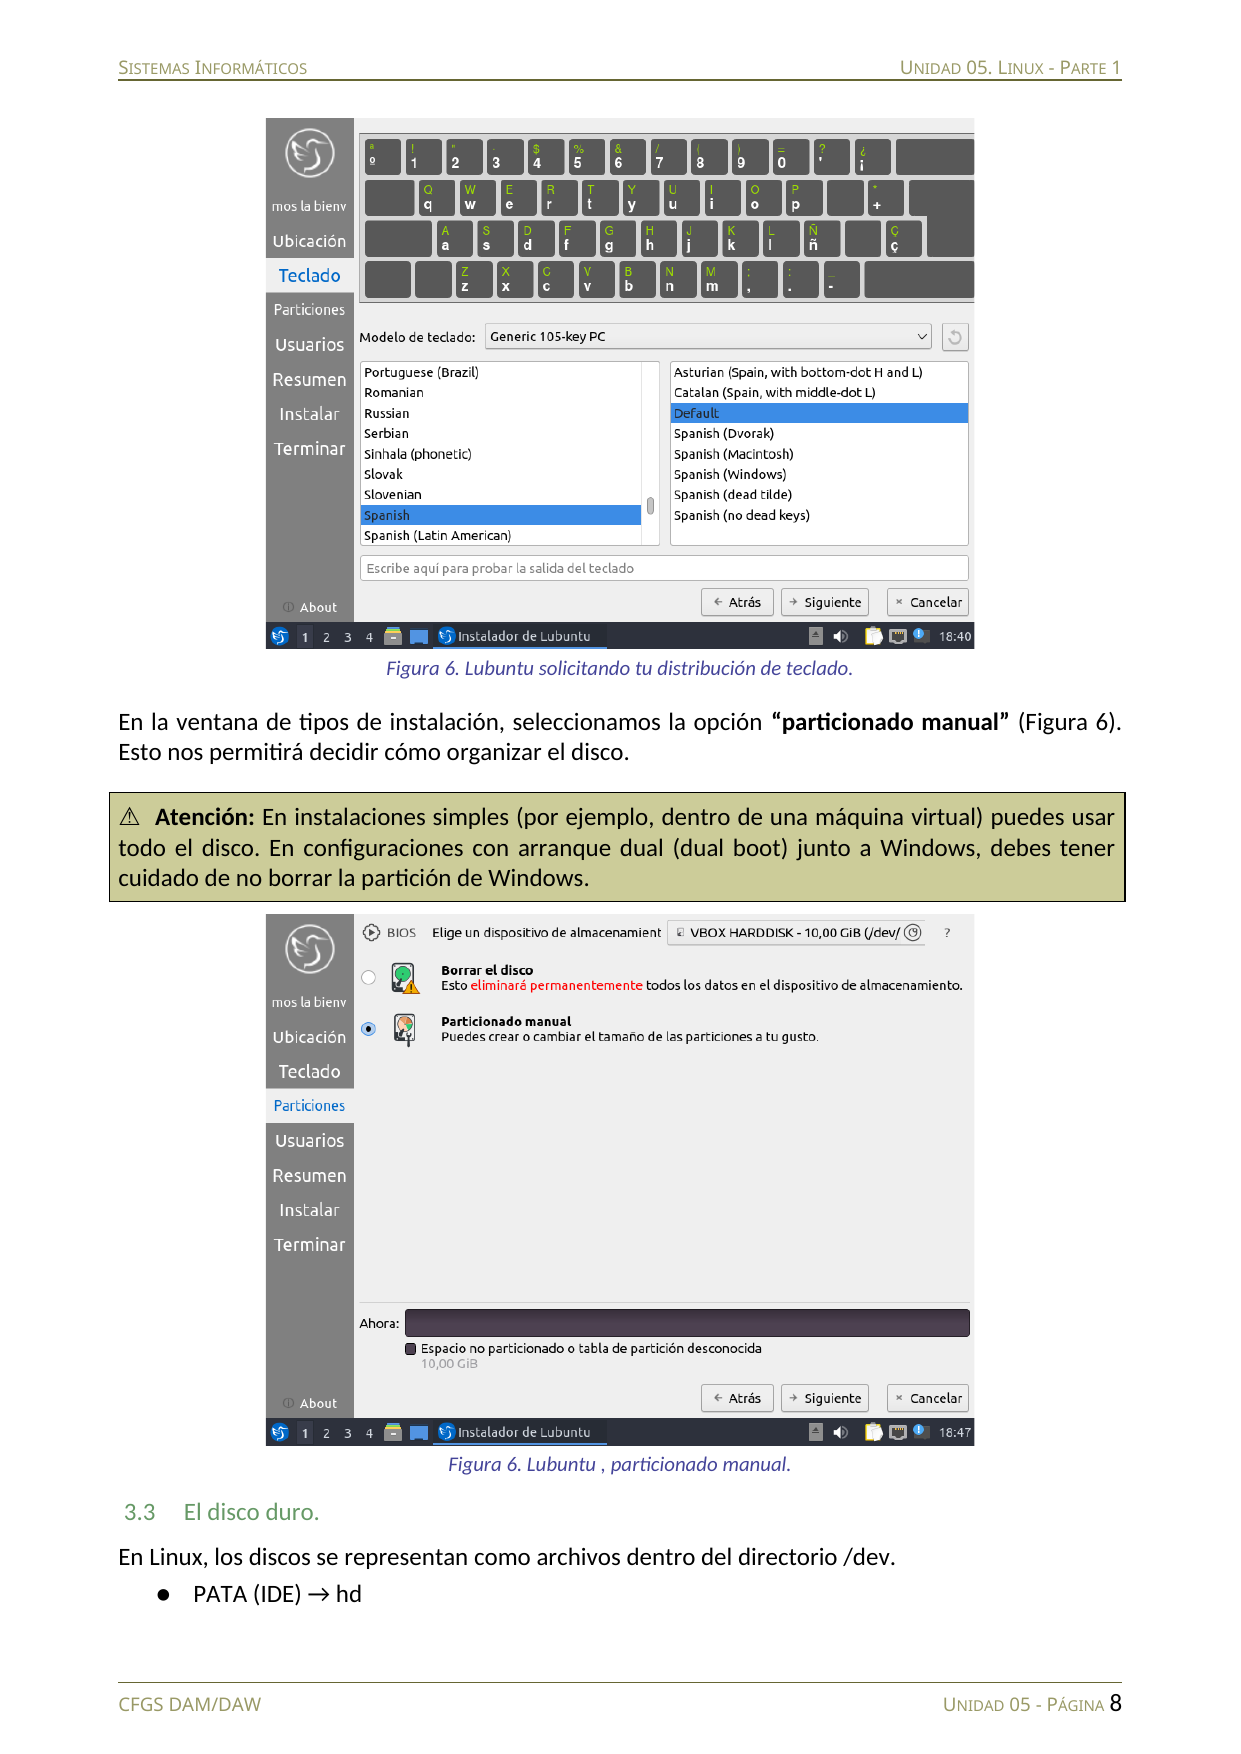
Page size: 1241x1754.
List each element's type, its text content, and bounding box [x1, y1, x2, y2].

picture [265, 914, 975, 1446]
text En la ventana de tipos de instalación, seleccionamos la opción “particionado manual” (Figura 6). Esto nos permitirá decidir cómo organizar el disco. [118, 706, 1122, 767]
subtitle El disco duro. [118, 1496, 1122, 1526]
list PATA (IDE) → hd [156, 1578, 1122, 1609]
picture [265, 118, 975, 649]
text En Linux, los discos se representan como archivos dentro del directorio /dev. [118, 1541, 1122, 1572]
text ⚠️ Atención: En instalaciones simples (por ejemplo, dentro de una máquina virtual) puedes usar todo el disco. En configuraciones con arranque dual (dual boot) junto a Windows, debes tener cuidado de no borrar la partición de Windows. [110, 793, 1124, 901]
text Figura 6. Lubuntu solicitando tu distribución de teclado. [118, 656, 1122, 681]
text Figura 6. Lubuntu , particionado manual. [118, 1452, 1122, 1477]
